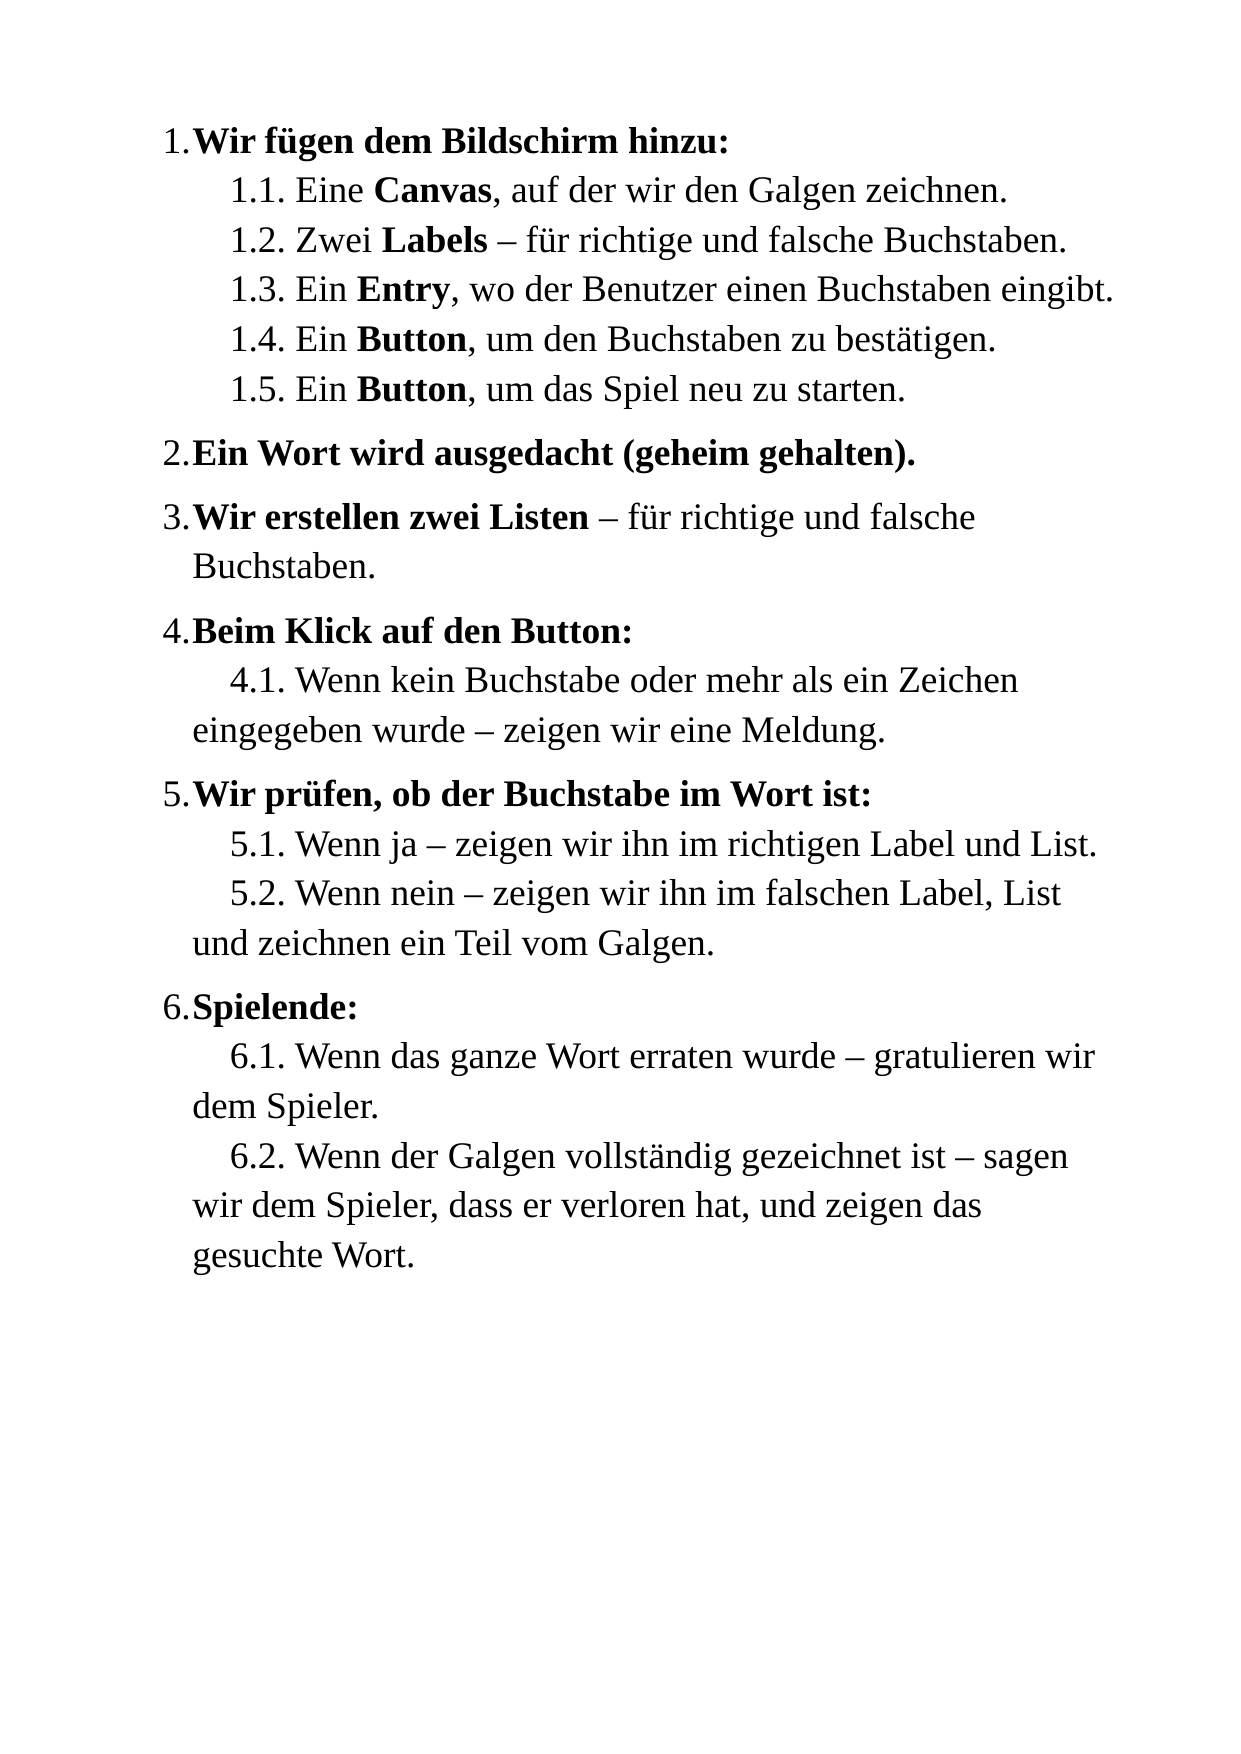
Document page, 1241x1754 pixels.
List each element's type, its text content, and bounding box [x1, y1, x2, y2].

list Spielende: 6.1. Wenn das ganze Wort erraten wurde – gratulieren wir dem Spieler. 6.2. Wenn der Galgen vollständig gezeichnet ist – sagen wir dem Spieler, dass er verloren hat, und zeigen das gesuchte Wort. [162, 984, 1122, 1275]
list Wir fügen dem Bildschirm hinzu: 1.1. Eine Canvas, auf der wir den Galgen zeichnen. 1.2. Zwei Labels – für richtige und falsche Buchstaben. 1.3. Ein Entry, wo der Benutzer einen Buchstaben eingibt. 1.4. Ein Button, um den Buchstaben zu bestätigen. 1.5. Ein Button, um das Spiel neu zu starten. [162, 118, 1122, 409]
list Ein Wort wird ausgedacht (geheim gehalten). [162, 430, 1122, 473]
list Wir prüfen, ob der Buchstabe im Wort ist: 5.1. Wenn ja – zeigen wir ihn im richtigen Label und List. 5.2. Wenn nein – zeigen wir ihn im falschen Label, List und zeichnen ein Teil vom Galgen. [162, 771, 1122, 963]
list Beim Klick auf den Button: 4.1. Wenn kein Buchstabe oder mehr als ein Zeichen eingegeben wurde – zeigen wir eine Meldung. [162, 608, 1122, 750]
list Wir erstellen zwei Listen – für richtige und falsche Buchstaben. [162, 494, 1122, 587]
